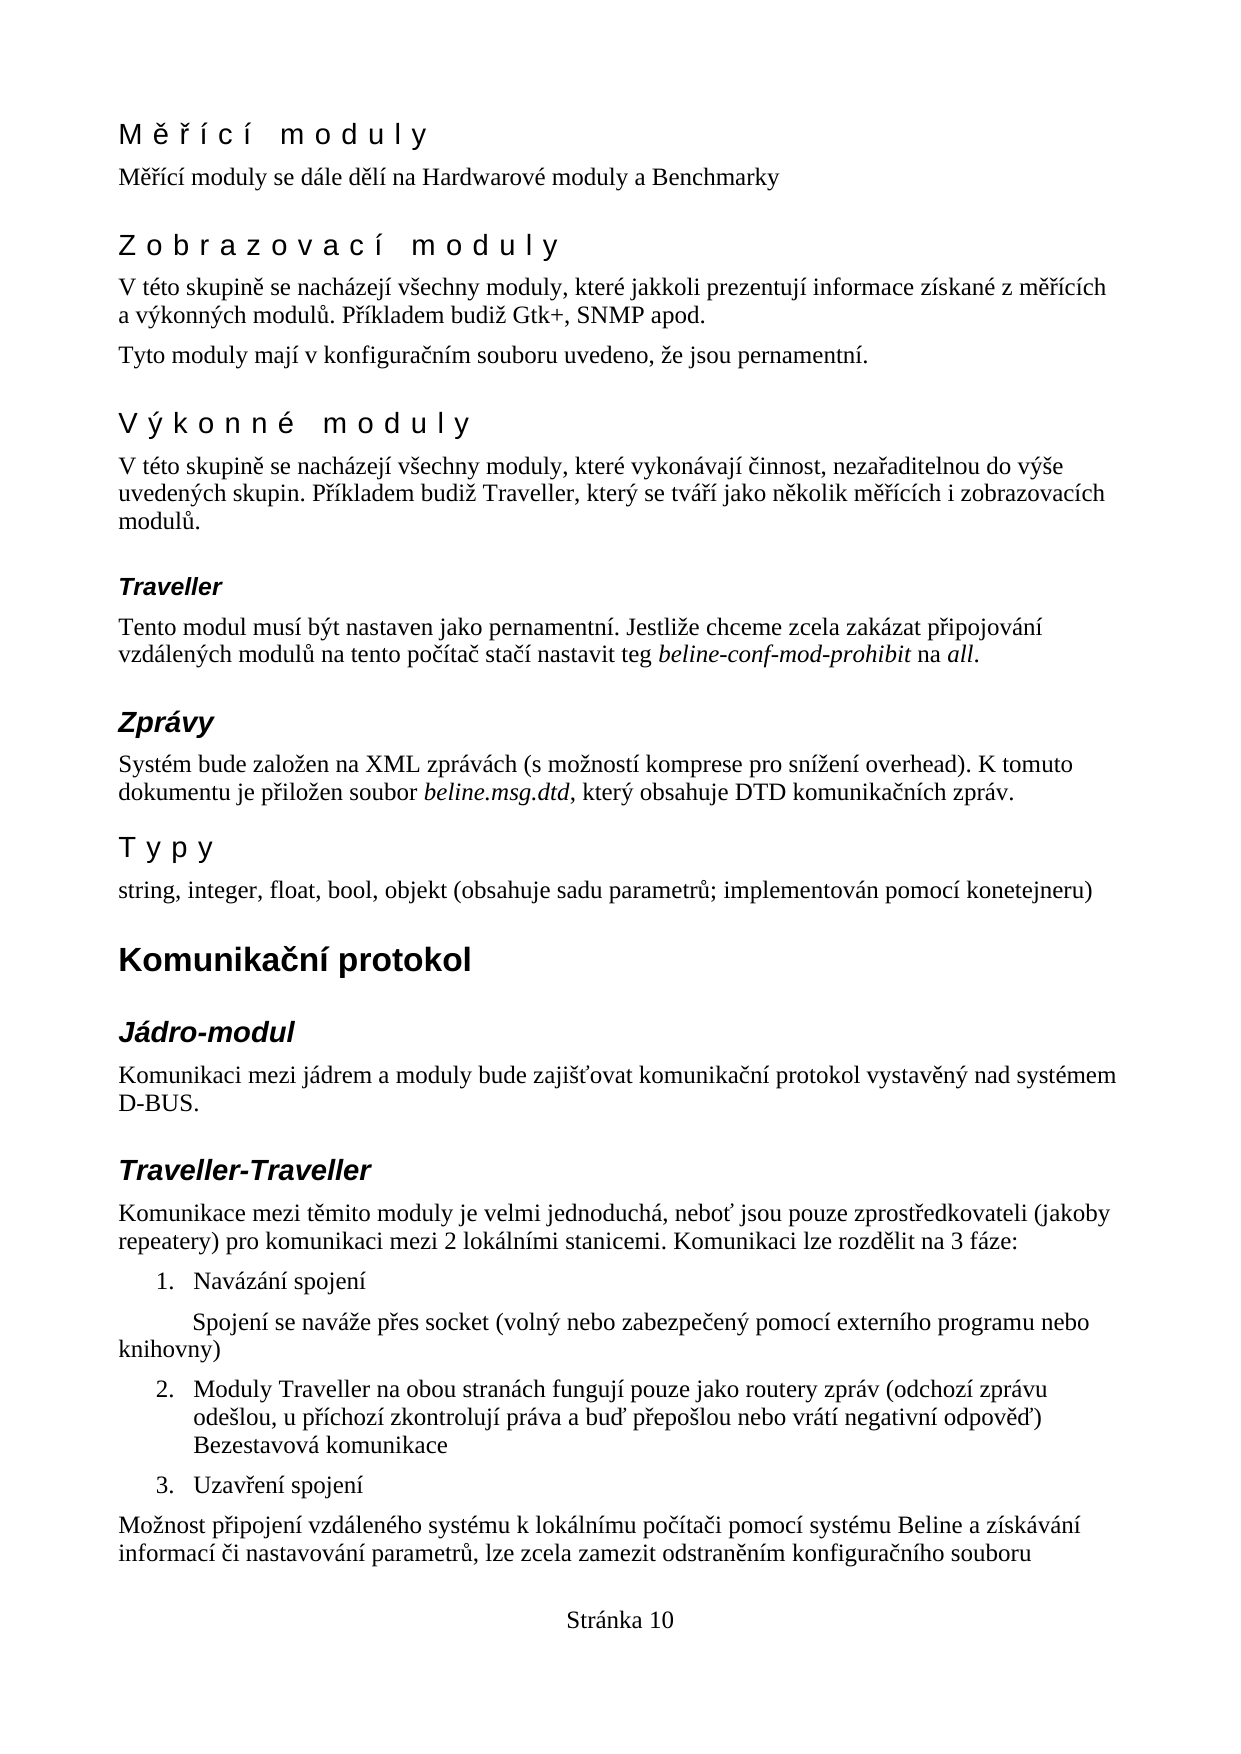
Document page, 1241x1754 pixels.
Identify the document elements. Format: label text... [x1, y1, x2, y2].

subtitle Jádro-modul [118, 1016, 1122, 1049]
text Možnost připojení vzdáleného systému k lokálnímu počítači pomocí systému Beline a získávání informací či nastavování parametrů, lze zcela zamezit odstraněním konfiguračního souboru [118, 1511, 1122, 1567]
text Tento modul musí být nastaven jako pernamentní. Jestliže chceme zcela zakázat připojování vzdálených modulů na tento počítač stačí nastavit teg beline-conf-mod-prohibit na all. [118, 613, 1122, 668]
subtitle Zprávy [118, 706, 1122, 738]
text Systém bude založen na XML zprávách (s možností komprese pro snížení overhead). K tomuto dokumentu je přiložen soubor beline.msg.dtd, který obsahuje DTD komunikačních zpráv. [118, 751, 1122, 806]
list Uzavření spojení [156, 1471, 1122, 1499]
text string, integer, float, bool, objekt (obsahuje sadu parametrů; implementován pomocí konetejneru) [118, 876, 1122, 904]
list Navázání spojení [156, 1267, 1122, 1295]
text Tyto moduly mají v konfiguračním souboru uvedeno, že jsou pernamentní. [118, 341, 1122, 369]
text Měřící moduly se dále dělí na Hardwarové moduly a Benchmarky [118, 163, 1122, 191]
list Moduly Traveller na obou stranách fungují pouze jako routery zpráv (odchozí zprávu odešlou, u příchozí zkontrolují práva a buď přepošlou nebo vrátí negativní odpověď) Bezestavová komunikace [156, 1376, 1122, 1459]
text Spojení se naváže přes socket (volný nebo zabezpečený pomocí externího programu nebo knihovny) [118, 1308, 1122, 1363]
subtitle Zobrazovací moduly [118, 228, 1122, 261]
subtitle Traveller-Traveller [118, 1154, 1122, 1187]
subtitle Komunikační protokol [118, 941, 1122, 979]
text Komunikace mezi těmito moduly je velmi jednoduchá, neboť jsou pouze zprostředkovateli (jakoby repeatery) pro komunikaci mezi 2 lokálními stanicemi. Komunikaci lze rozdělit na 3 fáze: [118, 1199, 1122, 1255]
text V této skupině se nacházejí všechny moduly, které jakkoli prezentují informace získané z měřících a výkonných modulů. Příkladem budiž Gtk+, SNMP apod. [118, 273, 1122, 329]
text Komunikaci mezi jádrem a moduly bude zajišťovat komunikační protokol vystavěný nad systémem D-BUS. [118, 1061, 1122, 1117]
subtitle Výkonné moduly [118, 407, 1122, 439]
subtitle Měřící moduly [118, 118, 1122, 151]
text V této skupině se nacházejí všechny moduly, které vykonávají činnost, nezařaditelnou do výše uvedených skupin. Příkladem budiž Traveller, který se tváří jako několik měřících i zobrazovacích modulů. [118, 452, 1122, 535]
subtitle Traveller [118, 572, 1122, 600]
subtitle Typy [118, 831, 1122, 864]
